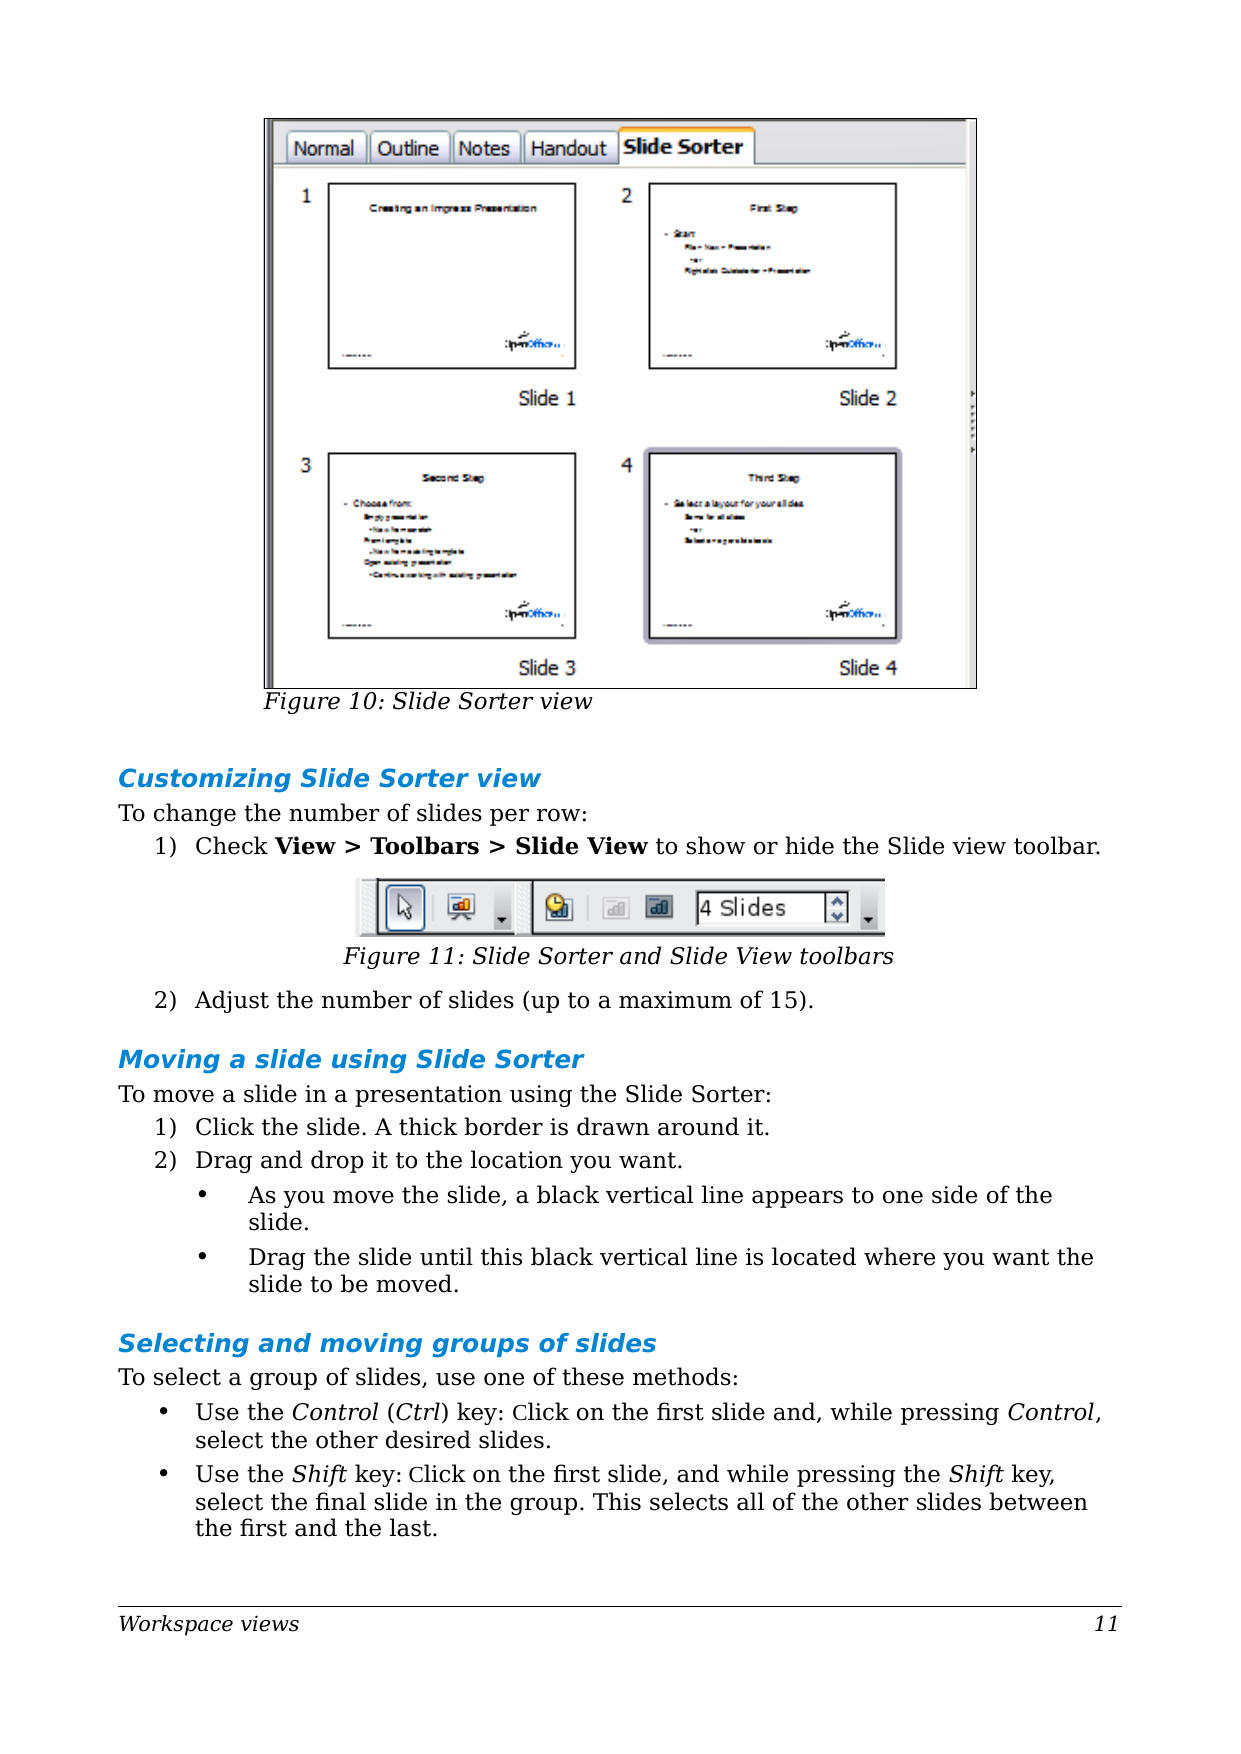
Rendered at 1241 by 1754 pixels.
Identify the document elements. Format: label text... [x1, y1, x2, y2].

text Figure 10: Slide Sorter view [264, 689, 977, 715]
list Drag the slide until this black vertical line is located where you want the slide to be moved. [195, 1242, 1122, 1298]
list As you move the slide, a black vertical line appears to one side of the slide. [195, 1180, 1122, 1236]
list To change the number of slides per row: [118, 800, 1122, 826]
list Drag and drop it to the location you want. [177, 1147, 1122, 1174]
text Figure 11: Slide Sorter and Slide View toolbars [338, 943, 902, 970]
subtitle Customizing Slide Sorter view [118, 764, 1122, 793]
subtitle Selecting and moving groups of slides [118, 1329, 1122, 1358]
list Use the Control (Ctrl) key: Click on the first slide and, while pressing Control, select the other desired slides. [156, 1398, 1122, 1453]
list To move a slide in a presentation using the Slide Sorter: [118, 1081, 1122, 1108]
list Use the Shift key: Click on the first slide, and while pressing the Shift key, select the final slide in the group. This selects all of the other slides between the first and the last. [156, 1460, 1122, 1542]
subtitle Moving a slide using Slide Sorter [118, 1046, 1122, 1075]
picture [265, 119, 976, 688]
list Click the slide. A thick border is drawn around it. [177, 1114, 1122, 1141]
list To select a group of slides, use one of these methods: [118, 1364, 1122, 1391]
picture [355, 878, 885, 937]
list Check View > Toolbars > Slide View to show or hide the Slide view toolbar. [177, 833, 1122, 860]
list Adjust the number of slides (up to a maximum of 15). [177, 988, 1122, 1014]
